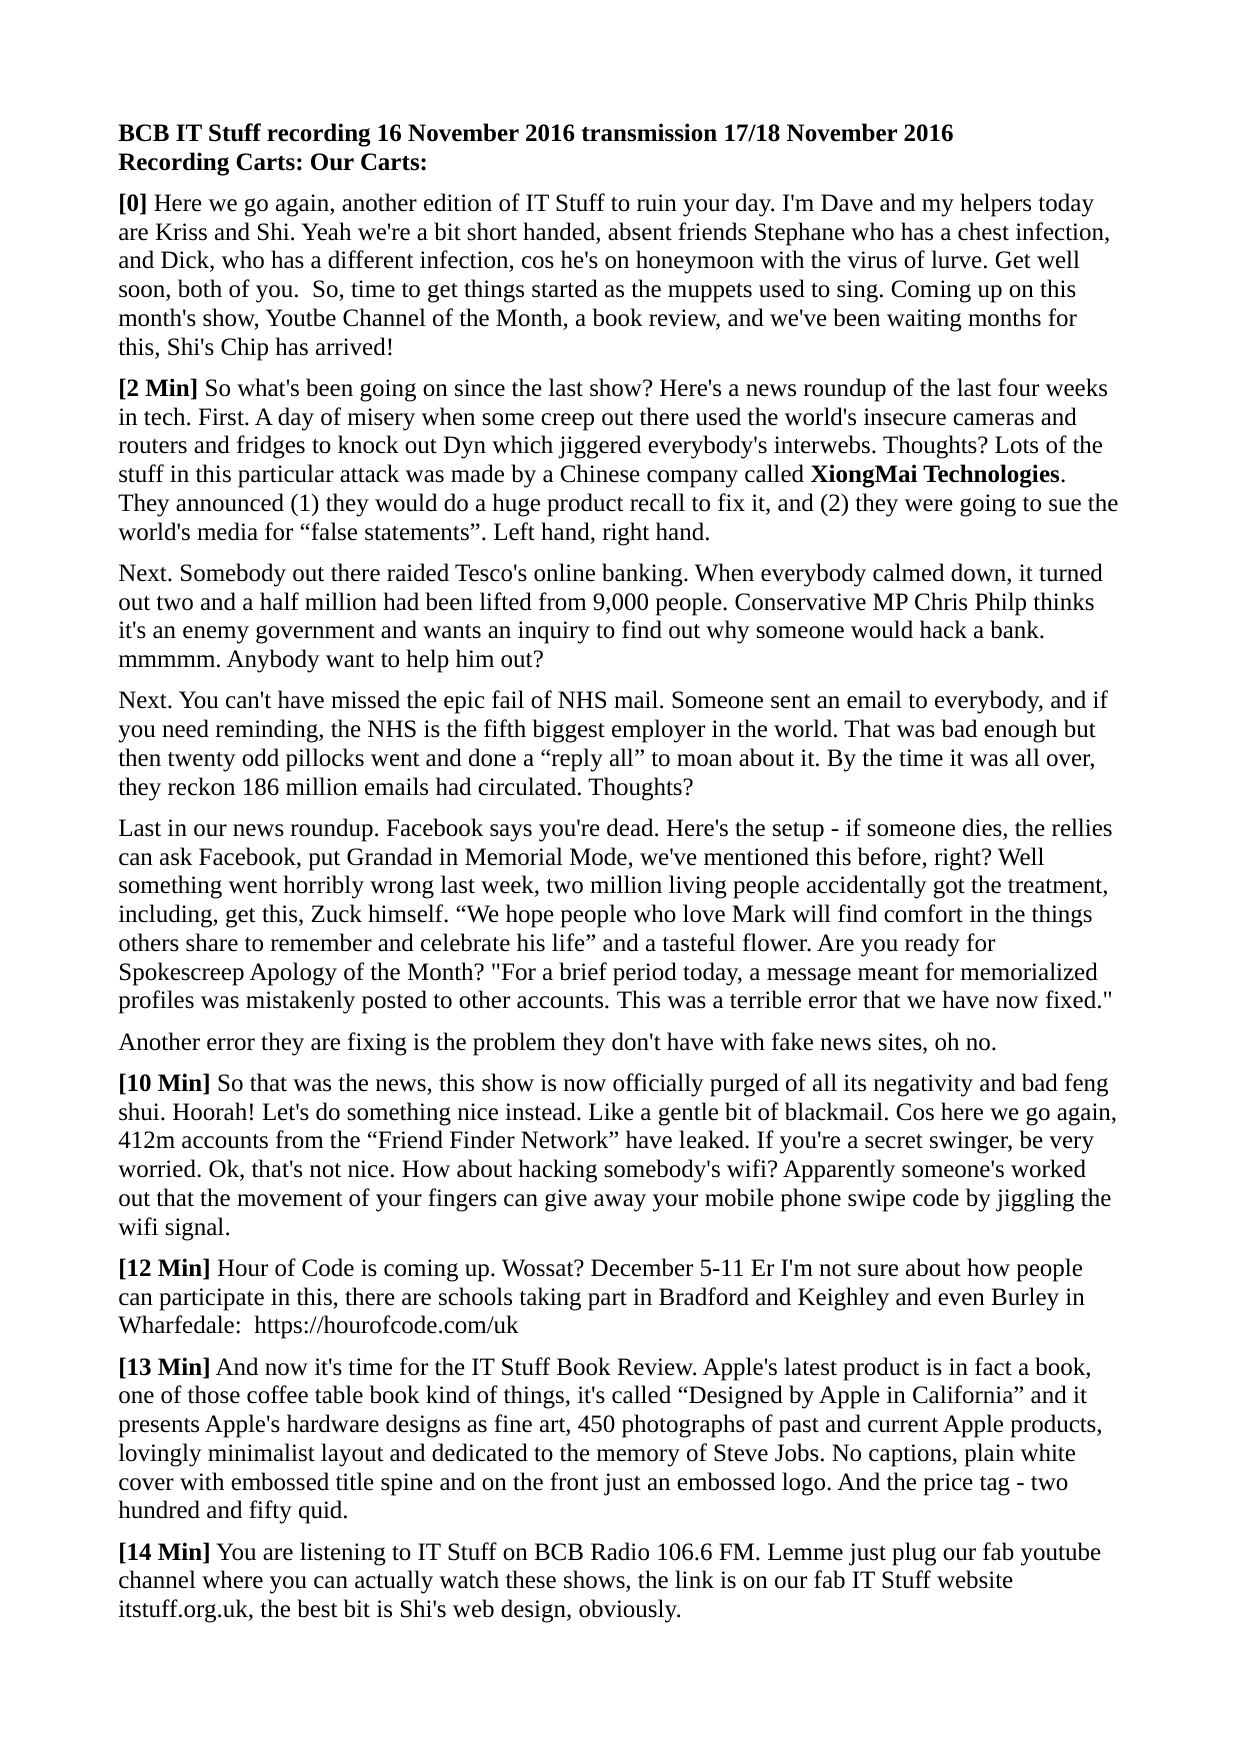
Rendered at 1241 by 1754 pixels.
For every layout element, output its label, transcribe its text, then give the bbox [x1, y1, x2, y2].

text [2 Min] So what's been going on since the last show? Here's a news roundup of the last four weeks in tech. First. A day of misery when some creep out there used the world's insecure cameras and routers and fridges to knock out Dyn which jiggered everybody's interwebs. Thoughts? Lots of the stuff in this particular attack was made by a Chinese company called XiongMai Technologies. They announced (1) they would do a huge product recall to fix it, and (2) they were going to sue the world's media for “false statements”. Left hand, right hand. [118, 373, 1122, 546]
text Next. You can't have missed the epic fail of NHS mail. Someone sent an email to everybody, and if you need reminding, the NHS is the fifth biggest employer in the world. That was bad enough but then twenty odd pillocks went and done a “reply all” to moan about it. By the time it was all over, they reckon 186 million emails had circulated. Thoughts? [118, 686, 1122, 801]
text [10 Min] So that was the news, this show is now officially purged of all its negativity and bad feng shui. Hoorah! Let's do something nice instead. Like a gentle bit of blackmail. Cos here we go again, 412m accounts from the “Friend Finder Network” have leaked. If you're a secret swinger, be very worried. Ok, that's not nice. How about hacking somebody's wifi? Apparently someone's worked out that the movement of your fingers can give away your mobile phone swipe code by jiggling the wifi signal. [118, 1068, 1122, 1241]
text Last in our news roundup. Facebook says you're dead. Here's the setup - if someone dies, the rellies can ask Facebook, put Grandad in Memorial Mode, we've mentioned this before, right? Well something went horribly wrong last week, two million living people accidentally got the treatment, including, get this, Zuck himself. “We hope people who love Mark will find comfort in the things others share to remember and celebrate his life” and a tasteful flower. Are you ready for Spokescreep Apology of the Month? "For a brief period today, a message meant for memorialized profiles was mistakenly posted to other accounts. This was a terrible error that we have now fixed." [118, 813, 1122, 1014]
text [13 Min] And now it's time for the IT Stuff Book Review. Apple's latest product is in fact a book, one of those coffee table book kind of things, it's called “Designed by Apple in California” and it presents Apple's hardware designs as fine art, 450 photographs of past and current Apple products, lovingly minimalist layout and dedicated to the memory of Steve Jobs. No captions, plain white cover with embossed title spine and on the front just an embossed logo. And the price tag - two hundred and fifty quid. [118, 1352, 1122, 1524]
text Another error they are fixing is the problem they don't have with fake news sites, oh no. [118, 1027, 1122, 1056]
text [12 Min] Hour of Code is coming up. Wossat? December 5-11 Er I'm not sure about how people can participate in this, there are schools taking part in Bradford and Keighley and even Burley in Wharfedale: https://hourofcode.com/uk [118, 1253, 1122, 1339]
text BCB IT Stuff recording 16 November 2016 transmission 17/18 November 2016 Recording Carts: Our Carts: [118, 118, 1122, 176]
text Next. Somebody out there raided Tesco's online banking. When everybody calmed down, it turned out two and a half million had been lifted from 9,000 people. Conservative MP Chris Philp thinks it's an enemy government and wants an inquiry to find out why someone would hack a bank. mmmmm. Anybody want to help him out? [118, 558, 1122, 673]
text [14 Min] You are listening to IT Stuff on BCB Radio 106.6 FM. Lemme just plug our fab youtube channel where you can actually watch these shows, the link is on our fab IT Stuff website itstuff.org.uk, the best bit is Shi's web design, obviously. [118, 1537, 1122, 1623]
text [0] Here we go again, another edition of IT Stuff to ruin your day. I'm Dave and my helpers today are Kriss and Shi. Yeah we're a bit short handed, absent friends Stephane who has a chest infection, and Dick, who has a different infection, cos he's on honeymoon with the virus of lurve. Get well soon, both of you. So, time to get things started as the muppets used to sing. Coming up on this month's show, Youtbe Channel of the Month, a book review, and we've been waiting months for this, Shi's Chip has arrived! [118, 188, 1122, 361]
